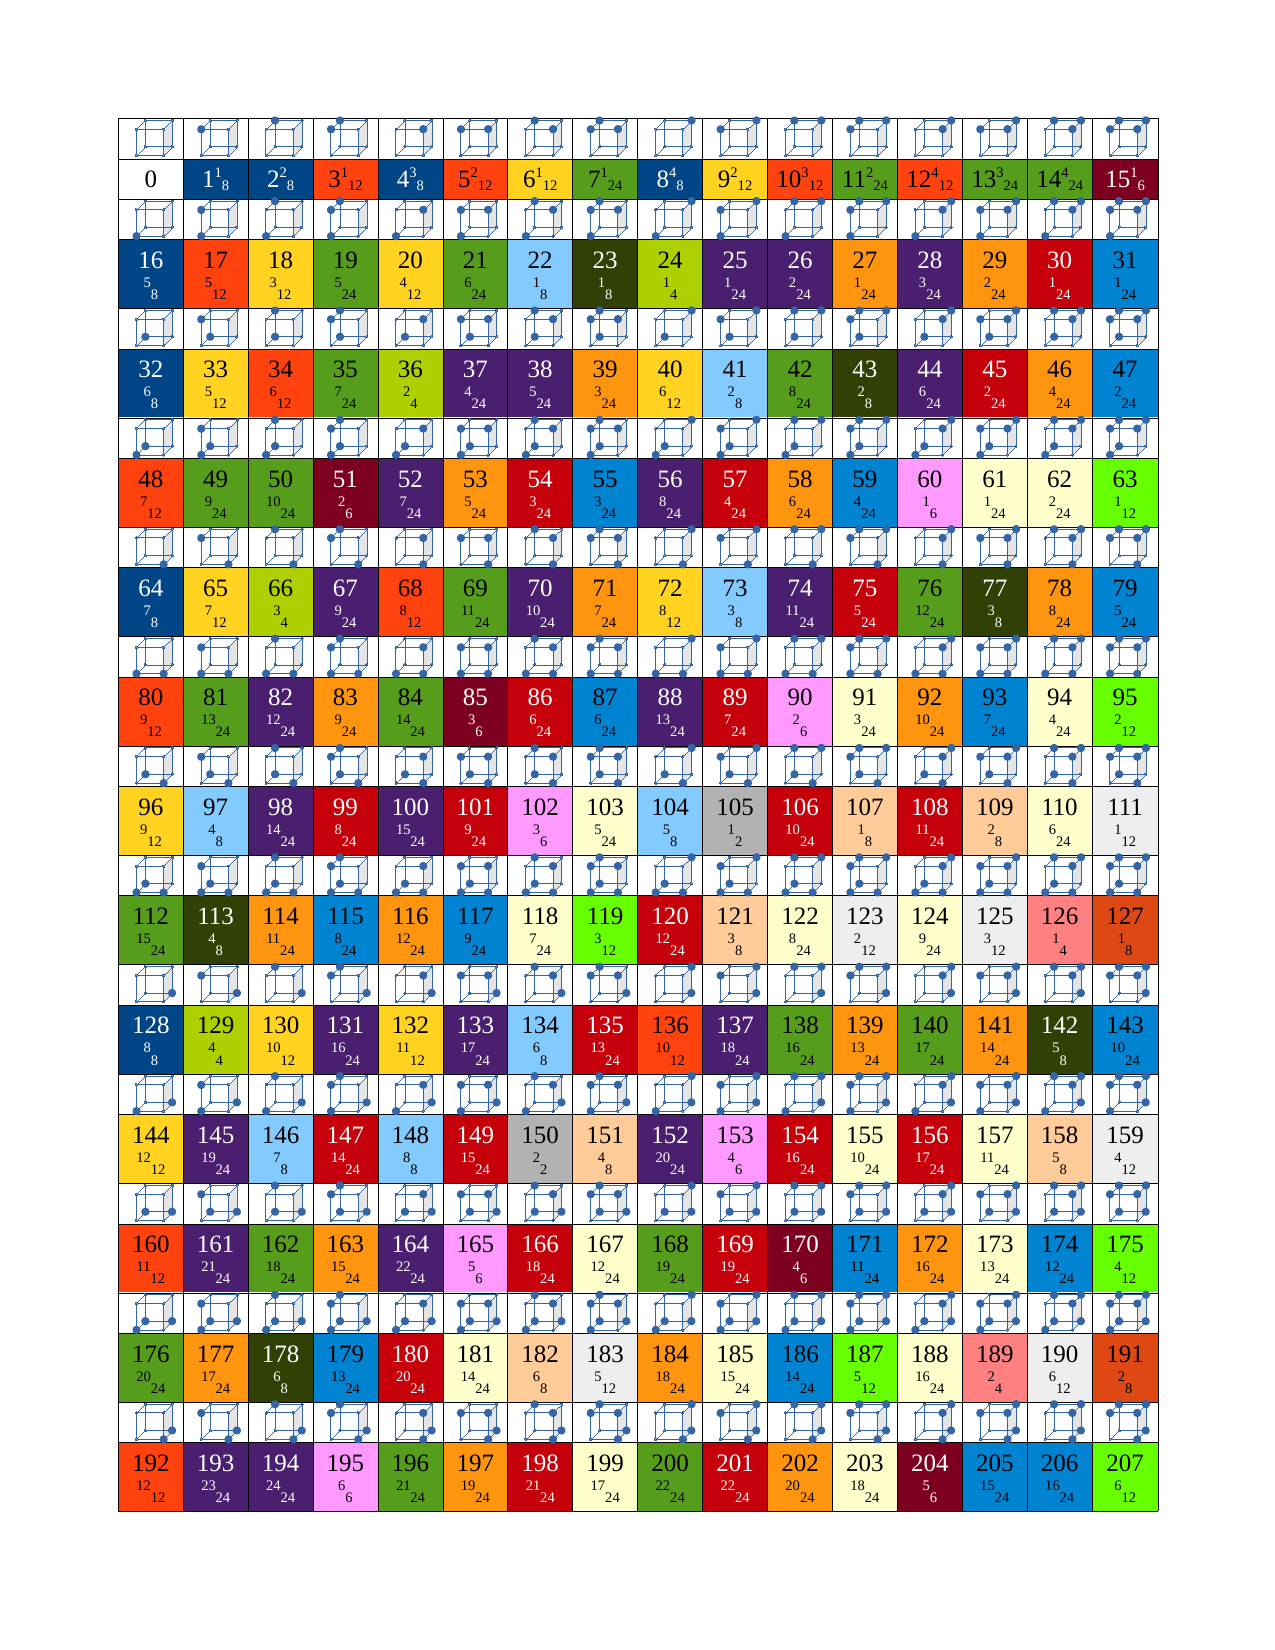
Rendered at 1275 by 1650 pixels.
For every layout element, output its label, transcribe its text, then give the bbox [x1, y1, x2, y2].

table_cell [963, 309, 1027, 348]
table_cell [1028, 528, 1068, 567]
table_cell 36 24 [379, 350, 443, 417]
table_cell 51 26 [314, 459, 378, 527]
table_cell [703, 1403, 744, 1442]
table_cell [817, 1403, 832, 1442]
table_header [898, 119, 962, 158]
table_cell [1028, 747, 1068, 786]
table_cell [916, 538, 942, 564]
table_cell [1076, 528, 1092, 567]
table_cell [984, 1294, 1027, 1333]
table_cell [508, 528, 549, 567]
table_cell 71 724 [573, 568, 637, 636]
table_cell [768, 200, 790, 239]
table_cell [1028, 200, 1050, 239]
table_cell [297, 1403, 313, 1442]
table_cell [638, 1184, 702, 1223]
table_cell [854, 1294, 897, 1333]
table_cell [638, 419, 663, 458]
table_cell 124 924 [898, 896, 962, 964]
table_cell [470, 130, 488, 146]
table_cell 122 824 [768, 896, 832, 964]
table_cell 155 1024 [833, 1115, 897, 1183]
table_cell [1028, 1075, 1050, 1114]
table_cell 112 1524 [119, 896, 183, 964]
table_cell 21 624 [444, 240, 507, 308]
table_cell [963, 1184, 1027, 1223]
table_cell [526, 130, 553, 155]
table_cell 171 1124 [833, 1225, 897, 1292]
table_cell 149 1524 [444, 1115, 507, 1183]
table_cell [984, 419, 1027, 458]
table_cell [314, 1403, 354, 1442]
table_cell 175 412 [1093, 1225, 1158, 1292]
table_cell 3112 [314, 160, 378, 199]
table_cell 150 22 [508, 1115, 572, 1183]
table_cell 189 24 [963, 1334, 1027, 1402]
table_cell 111 112 [1093, 787, 1158, 855]
table_cell [638, 637, 663, 677]
table_cell [202, 130, 228, 155]
table_cell [249, 309, 313, 348]
table_cell [184, 747, 225, 786]
table_cell 123 212 [833, 896, 897, 964]
table_cell [724, 419, 767, 458]
table_cell 105 12 [703, 787, 767, 855]
table_cell 166 1824 [508, 1225, 572, 1292]
table_cell [168, 528, 183, 567]
table_cell [573, 856, 596, 895]
table_cell [379, 1403, 419, 1442]
table_cell 143 1024 [1093, 1006, 1158, 1074]
table_cell 118 724 [508, 896, 572, 964]
table_cell [963, 419, 988, 458]
table_cell 34 612 [249, 350, 313, 417]
table_cell 53 524 [444, 459, 507, 527]
table_cell 94 424 [1028, 678, 1092, 746]
table_cell 194 2424 [249, 1443, 313, 1511]
table_cell [752, 528, 767, 567]
table_cell [898, 528, 939, 567]
table_cell 113 48 [184, 896, 248, 964]
table_cell [119, 200, 144, 239]
table_cell [703, 1184, 767, 1223]
table_cell 201 2224 [703, 1443, 767, 1511]
table_cell [557, 856, 572, 895]
table_cell [573, 1075, 596, 1114]
table_cell [184, 1184, 248, 1223]
table_cell [526, 538, 553, 564]
table_cell [270, 419, 313, 458]
table_cell [119, 965, 183, 1005]
table_cell [508, 309, 572, 348]
table_cell [984, 200, 1027, 239]
table_cell [1141, 528, 1158, 567]
table_cell [379, 200, 403, 239]
table_cell 49 924 [184, 459, 248, 527]
table_cell 50 1024 [249, 459, 313, 527]
table_cell [833, 747, 874, 786]
table_cell [1114, 1075, 1158, 1114]
table_cell 62 224 [1028, 459, 1092, 527]
table_cell [379, 528, 419, 567]
table_cell [1141, 747, 1158, 786]
table_cell [898, 200, 923, 239]
table_cell 103 524 [573, 787, 637, 855]
table_cell 136 1012 [638, 1006, 702, 1074]
table_cell 174 1224 [1028, 1225, 1092, 1292]
table_cell [919, 1294, 962, 1333]
table_cell [703, 747, 744, 786]
table_cell [444, 1075, 468, 1114]
table_cell [573, 1184, 637, 1223]
table_cell [882, 1403, 897, 1442]
table_header [119, 119, 183, 158]
table_header [833, 119, 897, 158]
table_cell [379, 419, 403, 458]
table_cell [600, 538, 617, 555]
table_cell 187 512 [833, 1334, 897, 1402]
table_cell 24 14 [638, 240, 702, 308]
table_cell 135 1324 [573, 1006, 637, 1074]
table_cell 120 1224 [638, 896, 702, 964]
table_cell [379, 856, 403, 895]
table_cell 137 1824 [703, 1006, 767, 1074]
table_cell 183 512 [573, 1334, 637, 1402]
table_cell [184, 637, 209, 677]
table_cell [768, 528, 809, 567]
table_cell [1028, 1184, 1092, 1223]
table_cell 125 312 [963, 896, 1027, 964]
table_cell [817, 528, 832, 567]
table_cell [990, 538, 1007, 555]
table_cell [314, 637, 336, 677]
table_cell [963, 856, 988, 895]
table_cell [335, 200, 378, 239]
table_cell [638, 1294, 663, 1333]
table_cell [768, 419, 790, 458]
table_cell 438 [379, 160, 443, 199]
table_cell [660, 1075, 702, 1114]
table_cell 6112 [508, 160, 572, 199]
table_cell [768, 637, 790, 677]
table_cell [1077, 856, 1092, 895]
table_cell [379, 1184, 443, 1223]
table_cell [167, 637, 183, 677]
table_cell [184, 1075, 209, 1114]
table_cell [638, 856, 663, 895]
table_cell [963, 1294, 988, 1333]
table_cell [638, 1075, 663, 1114]
table_cell 64 78 [119, 568, 183, 636]
table_cell [427, 528, 443, 567]
table_cell 200 2224 [638, 1443, 702, 1511]
table_cell [1110, 130, 1137, 155]
table_cell [362, 637, 378, 677]
table_cell [786, 538, 812, 564]
table_header [963, 119, 1027, 158]
table_cell [752, 747, 767, 786]
table_cell 87 624 [573, 678, 637, 746]
table_cell [786, 210, 812, 236]
table_cell [557, 528, 572, 567]
table_cell [249, 200, 271, 239]
table_cell [898, 309, 962, 348]
table_cell [595, 1075, 637, 1114]
table_cell [205, 1294, 248, 1333]
table_cell 207 612 [1093, 1443, 1158, 1511]
table_cell [184, 965, 248, 1005]
table_header [1028, 119, 1092, 158]
table_cell 17 512 [184, 240, 248, 308]
table_cell [400, 1294, 443, 1333]
table_cell [314, 856, 336, 895]
table_cell 14424 [1028, 160, 1092, 199]
table_cell 20 412 [379, 240, 443, 308]
table_cell 170 46 [768, 1225, 832, 1292]
table_cell 202 2024 [768, 1443, 832, 1511]
table_cell [687, 528, 702, 567]
table_cell [508, 419, 531, 458]
table_cell 40 612 [638, 350, 702, 417]
table_header [573, 119, 637, 158]
table_cell [656, 210, 682, 236]
table_cell [833, 200, 855, 239]
table_cell [881, 637, 897, 677]
table_cell 38 524 [508, 350, 572, 417]
table_cell [984, 1075, 1027, 1114]
table_cell [963, 637, 988, 677]
table_cell [1049, 1075, 1092, 1114]
table_cell 128 88 [119, 1006, 183, 1074]
table_cell 177 1724 [184, 1334, 248, 1402]
table_header [638, 119, 702, 158]
table_cell [140, 419, 183, 458]
table_cell 206 1624 [1028, 1443, 1092, 1511]
table_cell [1049, 1294, 1092, 1333]
table_cell [898, 1403, 939, 1442]
table_cell [573, 528, 614, 567]
table_cell [270, 1075, 313, 1114]
table_cell [752, 856, 767, 895]
table_cell [314, 309, 378, 348]
table_cell [1114, 1294, 1158, 1333]
table_cell 205 1524 [963, 1443, 1027, 1511]
table_cell [530, 200, 572, 239]
table_cell 35 724 [314, 350, 378, 417]
table_cell [508, 747, 549, 786]
table_cell 28 324 [898, 240, 962, 308]
table_cell [687, 856, 702, 895]
table_cell [1055, 130, 1072, 146]
table_cell 72 812 [638, 568, 702, 636]
table_cell 165 56 [444, 1225, 507, 1292]
table_cell [898, 856, 923, 895]
table_cell [946, 747, 962, 786]
table_cell 57 424 [703, 459, 767, 527]
table_cell 159 412 [1093, 1115, 1158, 1183]
table_cell [947, 856, 962, 895]
table_cell [232, 637, 248, 677]
table_cell [444, 309, 507, 348]
table_cell [963, 528, 1003, 567]
table_cell 11224 [833, 160, 897, 199]
table_cell 168 1924 [638, 1225, 702, 1292]
table_cell [1028, 637, 1050, 677]
table_cell [119, 747, 160, 786]
table_cell [833, 528, 874, 567]
table_cell [916, 210, 942, 236]
table_cell [266, 210, 293, 236]
table_cell [1028, 309, 1092, 348]
table_cell 192 1212 [119, 1443, 183, 1511]
table_cell [297, 528, 313, 567]
table_cell [492, 1403, 507, 1442]
table_cell [314, 1294, 336, 1333]
table_cell 33 512 [184, 350, 248, 417]
table_cell [816, 637, 832, 677]
table_cell [119, 419, 144, 458]
table_cell [665, 210, 682, 227]
table_cell 43 28 [833, 350, 897, 417]
table_cell [184, 200, 209, 239]
table_cell 173 1324 [963, 1225, 1027, 1292]
table_cell [444, 637, 468, 677]
table_cell [232, 1403, 248, 1442]
table_cell 65 712 [184, 568, 248, 636]
table_cell [687, 747, 702, 786]
table_cell [638, 528, 679, 567]
table_cell [1076, 637, 1092, 677]
table_cell 5212 [444, 160, 507, 199]
table_cell 54 324 [508, 459, 572, 527]
table_cell [1046, 130, 1072, 155]
table_cell 198 2124 [508, 1443, 572, 1511]
table_cell [396, 210, 423, 236]
table_cell 178 68 [249, 1334, 313, 1402]
table_cell [595, 1294, 637, 1333]
table_cell 147 1424 [314, 1115, 378, 1183]
table_cell [638, 747, 679, 786]
table_cell 82 1224 [249, 678, 313, 746]
table_cell [660, 1294, 702, 1333]
table_cell [119, 528, 160, 567]
table_cell [898, 1184, 962, 1223]
table_cell 32 68 [119, 350, 183, 417]
table_cell 109 28 [963, 787, 1027, 855]
table_cell [591, 130, 617, 155]
table_cell [1011, 637, 1027, 677]
table_cell [205, 1075, 248, 1114]
table_cell [789, 1294, 832, 1333]
table_cell [963, 747, 1004, 786]
table_cell [860, 210, 877, 227]
table_cell [730, 210, 747, 227]
table_cell 152 2024 [638, 1115, 702, 1183]
table_cell [1114, 419, 1158, 458]
table_cell [990, 210, 1007, 227]
table_cell [1093, 309, 1158, 348]
table_cell 156 1724 [898, 1115, 962, 1183]
table_cell 74 1124 [768, 568, 832, 636]
table_cell 25 124 [703, 240, 767, 308]
table_cell 44 624 [898, 350, 962, 417]
table_cell [768, 1403, 809, 1442]
table_cell [362, 1403, 378, 1442]
table_cell [990, 130, 1007, 146]
table_cell [1093, 637, 1115, 677]
table_cell 23 18 [573, 240, 637, 308]
table_cell 61 124 [963, 459, 1027, 527]
table_cell [946, 637, 962, 677]
table_cell [638, 965, 702, 1005]
table_cell 203 1824 [833, 1443, 897, 1511]
table_cell 190 612 [1028, 1334, 1092, 1402]
table_cell [656, 130, 682, 155]
table_cell 92 1024 [898, 678, 962, 746]
table_cell [427, 1403, 443, 1442]
table_cell 106 1024 [768, 787, 832, 855]
table_cell 127 18 [1093, 896, 1158, 964]
table_cell [1028, 1403, 1068, 1442]
table_cell [591, 210, 617, 236]
table_cell [508, 200, 531, 239]
table_cell 133 1724 [444, 1006, 507, 1074]
table_cell 118 [184, 160, 248, 199]
table_cell [249, 1075, 271, 1114]
table_cell 148 88 [379, 1115, 443, 1183]
table_cell [396, 130, 423, 155]
table_cell [622, 1403, 637, 1442]
table_cell [314, 965, 378, 1005]
table_cell [919, 200, 962, 239]
table_cell 10312 [768, 160, 832, 199]
table_cell 97 48 [184, 787, 248, 855]
table_cell [184, 1403, 224, 1442]
table_cell [789, 419, 832, 458]
table_cell 134 68 [508, 1006, 572, 1074]
table_cell [1110, 210, 1137, 236]
table_cell [622, 528, 637, 567]
table_cell [444, 1403, 484, 1442]
table_cell [341, 130, 358, 146]
table_cell 119 312 [573, 896, 637, 964]
table_cell 197 1924 [444, 1443, 507, 1511]
table_cell 31 124 [1093, 240, 1158, 308]
table_cell 89 724 [703, 678, 767, 746]
table_cell 26 224 [768, 240, 832, 308]
table_cell [768, 965, 832, 1005]
table_cell [703, 1075, 728, 1114]
table_cell 199 1724 [573, 1443, 637, 1511]
table_cell [314, 419, 336, 458]
table_cell [1076, 747, 1092, 786]
table_cell [1093, 856, 1115, 895]
table_cell [1093, 200, 1115, 239]
table_cell 228 [249, 160, 313, 199]
table_cell [703, 1294, 728, 1333]
table_cell 140 1724 [898, 1006, 962, 1074]
table_cell 39 324 [573, 350, 637, 417]
table_cell 70 1024 [508, 568, 572, 636]
table_cell [314, 1075, 336, 1114]
table_cell [768, 1184, 832, 1223]
table_cell 46 424 [1028, 350, 1092, 417]
table_cell 114 1124 [249, 896, 313, 964]
table_cell [119, 309, 183, 348]
table_cell [202, 210, 228, 236]
table_cell [508, 637, 530, 677]
table_cell 41 28 [703, 350, 767, 417]
table_cell [1011, 1403, 1027, 1442]
table_cell [119, 1403, 160, 1442]
table_cell 110 624 [1028, 787, 1092, 855]
table_cell 42 824 [768, 350, 832, 417]
table_cell [508, 965, 572, 1005]
table_cell [444, 856, 468, 895]
table_cell [854, 419, 897, 458]
table_cell [557, 637, 572, 677]
table_cell [461, 130, 488, 155]
table_cell 16 58 [119, 240, 183, 308]
table_cell [1093, 528, 1133, 567]
table_cell [1076, 1403, 1092, 1442]
table_cell 162 1824 [249, 1225, 313, 1292]
table_cell [205, 419, 248, 458]
table_cell 83 924 [314, 678, 378, 746]
table_cell [817, 856, 832, 895]
table_cell [297, 747, 313, 786]
table_header [249, 119, 313, 158]
table_cell [882, 856, 897, 895]
table_cell [396, 538, 423, 564]
table_cell 153 46 [703, 1115, 767, 1183]
table_cell [362, 528, 378, 567]
table_cell [530, 419, 572, 458]
table_cell [1049, 200, 1092, 239]
table_cell [860, 538, 877, 555]
table_cell 176 2024 [119, 1334, 183, 1402]
table_cell [898, 747, 939, 786]
table_cell 73 38 [703, 568, 767, 636]
table_cell [981, 538, 1007, 564]
table_cell [898, 637, 923, 677]
table_cell [595, 419, 637, 458]
table_cell 121 38 [703, 896, 767, 964]
table_cell [526, 210, 553, 236]
table_cell [1028, 419, 1050, 458]
table_cell [400, 419, 443, 458]
table_cell [833, 637, 855, 677]
table_cell [1141, 1403, 1158, 1442]
table_cell [335, 419, 378, 458]
table_cell 172 1624 [898, 1225, 962, 1292]
table_cell 195 66 [314, 1443, 378, 1511]
table_cell [379, 637, 404, 677]
table_cell [789, 1075, 832, 1114]
table_cell [140, 200, 183, 239]
table_cell [752, 637, 767, 677]
table_cell [703, 309, 767, 348]
table_cell 157 1124 [963, 1115, 1027, 1183]
table_cell 22 18 [508, 240, 572, 308]
table_cell 100 1524 [379, 787, 443, 855]
table_cell [925, 538, 942, 555]
table_cell 93 724 [963, 678, 1027, 746]
table_cell [963, 200, 988, 239]
table_cell [703, 419, 728, 458]
table_cell [786, 130, 812, 155]
table_cell [687, 1403, 702, 1442]
table_cell [444, 1294, 468, 1333]
table_cell [314, 747, 354, 786]
table_cell 179 1324 [314, 1334, 378, 1402]
table_cell [232, 747, 248, 786]
table_cell [1028, 965, 1092, 1005]
table_cell [205, 200, 248, 239]
table_cell [981, 130, 1007, 155]
table_cell [881, 747, 897, 786]
table_cell 69 1124 [444, 568, 507, 636]
table_cell [817, 747, 832, 786]
table_cell [833, 309, 897, 348]
table_cell [622, 637, 637, 677]
table_cell [444, 747, 484, 786]
table_cell [362, 747, 378, 786]
table_cell [470, 538, 488, 555]
table_cell [573, 1294, 596, 1333]
table_cell [1141, 856, 1158, 895]
table_cell [851, 538, 877, 564]
table_cell [335, 1294, 378, 1333]
table_cell 37 424 [444, 350, 507, 417]
table_cell [638, 1403, 679, 1442]
table_cell [249, 747, 289, 786]
table_cell 56 824 [638, 459, 702, 527]
table_cell [768, 856, 790, 895]
table_cell [341, 210, 358, 227]
table_cell [925, 130, 942, 146]
table_cell 138 1624 [768, 1006, 832, 1074]
table_cell 7124 [573, 160, 637, 199]
table_cell [492, 747, 507, 786]
table_cell [444, 419, 468, 458]
table_cell [119, 1184, 183, 1223]
table_cell 58 624 [768, 459, 832, 527]
table_cell [919, 419, 962, 458]
table_header [379, 119, 443, 158]
table_cell [297, 637, 313, 677]
table_cell [427, 637, 443, 677]
table_cell [591, 538, 617, 564]
table_cell [184, 528, 224, 567]
table_cell [963, 965, 1027, 1005]
table_cell 75 524 [833, 568, 897, 636]
table_cell [854, 1075, 897, 1114]
table_cell [622, 856, 637, 895]
table_cell 164 2224 [379, 1225, 443, 1292]
table_cell [249, 1184, 313, 1223]
table_cell [1093, 1403, 1133, 1442]
table_header [314, 119, 378, 158]
table_cell [768, 309, 832, 348]
table_cell [573, 1403, 614, 1442]
table_cell 18 312 [249, 240, 313, 308]
table_cell [1011, 747, 1027, 786]
table_cell [379, 965, 443, 1005]
table_cell [854, 200, 897, 239]
table_cell [465, 1294, 507, 1333]
table_cell [249, 637, 271, 677]
table_cell 141 1424 [963, 1006, 1027, 1074]
table_cell [379, 747, 419, 786]
table_cell 167 1224 [573, 1225, 637, 1292]
table_cell [146, 538, 163, 555]
table_cell [184, 1294, 209, 1333]
table_cell [168, 1403, 183, 1442]
table_cell [465, 1075, 507, 1114]
table_cell [703, 965, 767, 1005]
table_cell [137, 210, 163, 236]
table_cell [573, 200, 596, 239]
table_cell 81 1324 [184, 678, 248, 746]
table_cell [1046, 210, 1072, 236]
table_cell 129 44 [184, 1006, 248, 1074]
table_cell [427, 856, 443, 895]
table_cell [270, 200, 313, 239]
table_cell [379, 1294, 403, 1333]
table_cell 184 1824 [638, 1334, 702, 1402]
table_cell [768, 1294, 790, 1333]
table_cell [508, 1403, 549, 1442]
table_cell [898, 1075, 923, 1114]
table_cell 144 1212 [119, 1115, 183, 1183]
table_cell [768, 1075, 790, 1114]
table_cell [202, 538, 228, 564]
table_cell 78 824 [1028, 568, 1092, 636]
table_cell [851, 210, 877, 236]
table_header [703, 119, 767, 158]
table_cell [362, 856, 378, 895]
table_cell [730, 538, 747, 555]
table_cell 76 1224 [898, 568, 962, 636]
table_cell 59 424 [833, 459, 897, 527]
table_cell [1093, 747, 1133, 786]
table_cell [314, 200, 336, 239]
table_cell [331, 130, 358, 155]
table_cell 132 1112 [379, 1006, 443, 1074]
table_cell 98 1424 [249, 787, 313, 855]
table_cell [600, 130, 617, 146]
table_cell [638, 200, 663, 239]
table_cell [703, 856, 728, 895]
table_cell 169 1924 [703, 1225, 767, 1292]
table_cell 116 1224 [379, 896, 443, 964]
table_cell [833, 1075, 855, 1114]
table_cell [898, 1294, 923, 1333]
table_cell 186 1424 [768, 1334, 832, 1402]
table_cell [573, 965, 637, 1005]
table_cell [660, 200, 702, 239]
table_cell 27 124 [833, 240, 897, 308]
table_cell [1093, 1184, 1158, 1223]
table_cell [703, 528, 744, 567]
table_cell 145 1924 [184, 1115, 248, 1183]
table_cell [768, 747, 809, 786]
table_cell [461, 210, 488, 236]
table_cell 126 14 [1028, 896, 1092, 964]
table_cell 131 1624 [314, 1006, 378, 1074]
table_cell [444, 1184, 507, 1223]
table_cell 117 924 [444, 896, 507, 964]
table_cell [331, 538, 358, 564]
table_cell 30 124 [1028, 240, 1092, 308]
table_cell 180 2024 [379, 1334, 443, 1402]
table_cell 45 224 [963, 350, 1027, 417]
table_cell [795, 538, 812, 555]
table_cell [276, 538, 293, 555]
table_cell [595, 200, 637, 239]
table_cell [1011, 528, 1027, 567]
table_cell [249, 1294, 271, 1333]
table_cell [119, 1294, 144, 1333]
table_cell 107 18 [833, 787, 897, 855]
table_cell 29 224 [963, 240, 1027, 308]
table_cell [167, 747, 183, 786]
table_cell [1093, 1075, 1115, 1114]
table_cell [665, 130, 682, 146]
table_cell 142 58 [1028, 1006, 1092, 1074]
table_cell 66 34 [249, 568, 313, 636]
table_cell [184, 856, 209, 895]
table_cell 158 58 [1028, 1115, 1092, 1183]
table_cell [665, 538, 682, 555]
table_cell 99 824 [314, 787, 378, 855]
table_cell 88 1324 [638, 678, 702, 746]
table_cell 86 624 [508, 678, 572, 746]
table_cell [1012, 856, 1027, 895]
table_cell [1120, 210, 1137, 227]
table_cell [833, 419, 855, 458]
table_cell [963, 1403, 1003, 1442]
table_cell [600, 210, 617, 227]
table_cell 146 78 [249, 1115, 313, 1183]
table_cell [981, 210, 1007, 236]
table_cell 60 16 [898, 459, 962, 527]
table_cell [1141, 637, 1158, 677]
table_cell [833, 1294, 855, 1333]
table_cell [249, 856, 271, 895]
table_cell [341, 538, 358, 555]
table_cell [919, 1075, 962, 1114]
table_cell [119, 1075, 144, 1114]
table_cell [232, 528, 248, 567]
table_cell [119, 637, 144, 677]
table_cell [557, 1403, 572, 1442]
table_cell [137, 130, 163, 155]
table_cell [898, 965, 962, 1005]
table_cell 47 224 [1093, 350, 1158, 417]
table_cell 108 1124 [898, 787, 962, 855]
table_cell [406, 210, 423, 227]
table_cell [379, 309, 443, 348]
table_cell 191 28 [1093, 1334, 1158, 1402]
table_cell [833, 965, 897, 1005]
table_cell [851, 130, 877, 155]
table_cell [492, 528, 507, 567]
table_cell [266, 130, 293, 155]
table_cell [660, 419, 702, 458]
table_cell 204 56 [898, 1443, 962, 1511]
table_cell [882, 528, 897, 567]
table_cell [898, 419, 923, 458]
table_cell [573, 637, 595, 677]
table_cell [465, 200, 507, 239]
table_cell 13324 [963, 160, 1027, 199]
table_cell [314, 1184, 378, 1223]
table_cell 80 912 [119, 678, 183, 746]
table_cell [1046, 538, 1072, 564]
table_cell [916, 130, 942, 155]
table_cell [724, 1294, 767, 1333]
table_cell [656, 538, 682, 564]
table_cell 85 36 [444, 678, 507, 746]
table_cell 130 1012 [249, 1006, 313, 1074]
table_header [184, 119, 248, 158]
table_cell [406, 130, 423, 146]
table_cell 95 212 [1093, 678, 1158, 746]
table_header [508, 119, 572, 158]
table_cell [211, 538, 228, 555]
table_cell [184, 309, 248, 348]
table_cell [444, 200, 468, 239]
table_cell [140, 1075, 183, 1114]
table_cell [1093, 1294, 1115, 1333]
table_cell [1028, 1294, 1050, 1333]
table_cell 19 524 [314, 240, 378, 308]
table_cell [1110, 538, 1137, 564]
table_header [768, 119, 832, 158]
table_cell [1028, 856, 1050, 895]
table_cell 96 912 [119, 787, 183, 855]
table_cell 91 324 [833, 678, 897, 746]
table_cell [444, 965, 507, 1005]
table_cell [1120, 130, 1137, 146]
table_cell 90 26 [768, 678, 832, 746]
table_cell [508, 1075, 531, 1114]
table_cell [833, 1184, 897, 1223]
table_cell 182 68 [508, 1334, 572, 1402]
table_cell 196 2124 [379, 1443, 443, 1511]
table_cell [730, 130, 747, 146]
table_cell [1093, 965, 1158, 1005]
table_cell [622, 747, 637, 786]
table_cell [687, 637, 702, 677]
table_cell [721, 130, 747, 155]
table_cell [925, 210, 942, 227]
table_cell [703, 637, 728, 677]
table_cell [1093, 419, 1115, 458]
table_cell [789, 200, 832, 239]
table_cell [492, 856, 507, 895]
table_cell [535, 210, 553, 227]
table_cell [1055, 210, 1072, 227]
table_cell [752, 1403, 767, 1442]
table_cell [535, 538, 553, 555]
table_cell [465, 419, 507, 458]
table_cell [795, 210, 812, 227]
table_cell [833, 1403, 874, 1442]
table_cell [461, 538, 488, 564]
table_cell 77 38 [963, 568, 1027, 636]
table_cell [508, 1294, 531, 1333]
table_cell [249, 419, 271, 458]
table_cell [406, 538, 423, 555]
table_cell 68 812 [379, 568, 443, 636]
table_cell [721, 210, 747, 236]
table_cell 101 924 [444, 787, 507, 855]
table_cell 160 1112 [119, 1225, 183, 1292]
table_cell [508, 856, 531, 895]
table_cell [331, 210, 358, 236]
table_cell [573, 309, 637, 348]
table_cell [168, 856, 183, 895]
table_cell [270, 1294, 313, 1333]
table_cell 193 2324 [184, 1443, 248, 1511]
table_cell 67 924 [314, 568, 378, 636]
table_cell [266, 538, 293, 564]
table_cell 161 2124 [184, 1225, 248, 1292]
table_header [444, 119, 507, 158]
table_cell [400, 200, 443, 239]
table_cell [530, 1075, 572, 1114]
table_cell [233, 856, 248, 895]
table_cell [573, 419, 596, 458]
table_cell [725, 1075, 767, 1114]
table_cell 84 1424 [379, 678, 443, 746]
table_cell 848 [638, 160, 702, 199]
table_cell 0 [119, 160, 183, 199]
table_cell 12412 [898, 160, 962, 199]
table_cell 151 48 [573, 1115, 637, 1183]
table_cell 188 1624 [898, 1334, 962, 1402]
table_cell 55 324 [573, 459, 637, 527]
table_cell [492, 637, 507, 677]
table_cell [314, 528, 354, 567]
table_cell [249, 528, 289, 567]
table_cell [427, 747, 443, 786]
table_cell [795, 130, 812, 146]
table_cell 102 36 [508, 787, 572, 855]
table_cell [1114, 200, 1158, 239]
table_cell [721, 538, 747, 564]
table_cell [119, 856, 144, 895]
table_cell [508, 1184, 572, 1223]
table_cell 104 58 [638, 787, 702, 855]
table_cell [249, 1403, 289, 1442]
table_cell [638, 309, 702, 348]
table_cell [379, 1075, 403, 1114]
table_cell 9212 [703, 160, 767, 199]
table_cell [1049, 419, 1092, 458]
table_cell 154 1624 [768, 1115, 832, 1183]
table_cell [335, 1075, 378, 1114]
table_cell [137, 538, 163, 564]
table_cell [947, 1403, 962, 1442]
table_cell 185 1524 [703, 1334, 767, 1402]
table_cell [833, 856, 855, 895]
table_cell 181 1424 [444, 1334, 507, 1402]
table_cell [860, 130, 877, 146]
table_cell [535, 130, 553, 146]
table_cell [947, 528, 962, 567]
table_cell 1516 [1093, 160, 1158, 199]
table_cell [557, 747, 572, 786]
table_cell [400, 1075, 443, 1114]
table_cell 139 1324 [833, 1006, 897, 1074]
table_cell [530, 1294, 572, 1333]
table_cell [297, 856, 313, 895]
table_cell 63 112 [1093, 459, 1158, 527]
table_cell [444, 528, 484, 567]
table_cell [963, 1075, 988, 1114]
table_cell [470, 210, 488, 227]
table_cell [249, 965, 313, 1005]
table_cell [184, 419, 209, 458]
table_cell [703, 200, 728, 239]
table_cell 52 724 [379, 459, 443, 527]
table_cell [573, 747, 614, 786]
table_cell 163 1524 [314, 1225, 378, 1292]
table_cell [725, 200, 767, 239]
table_header [1093, 119, 1158, 158]
table_cell 48 712 [119, 459, 183, 527]
table_cell 79 524 [1093, 568, 1158, 636]
table_cell 115 824 [314, 896, 378, 964]
table_cell [140, 1294, 183, 1333]
